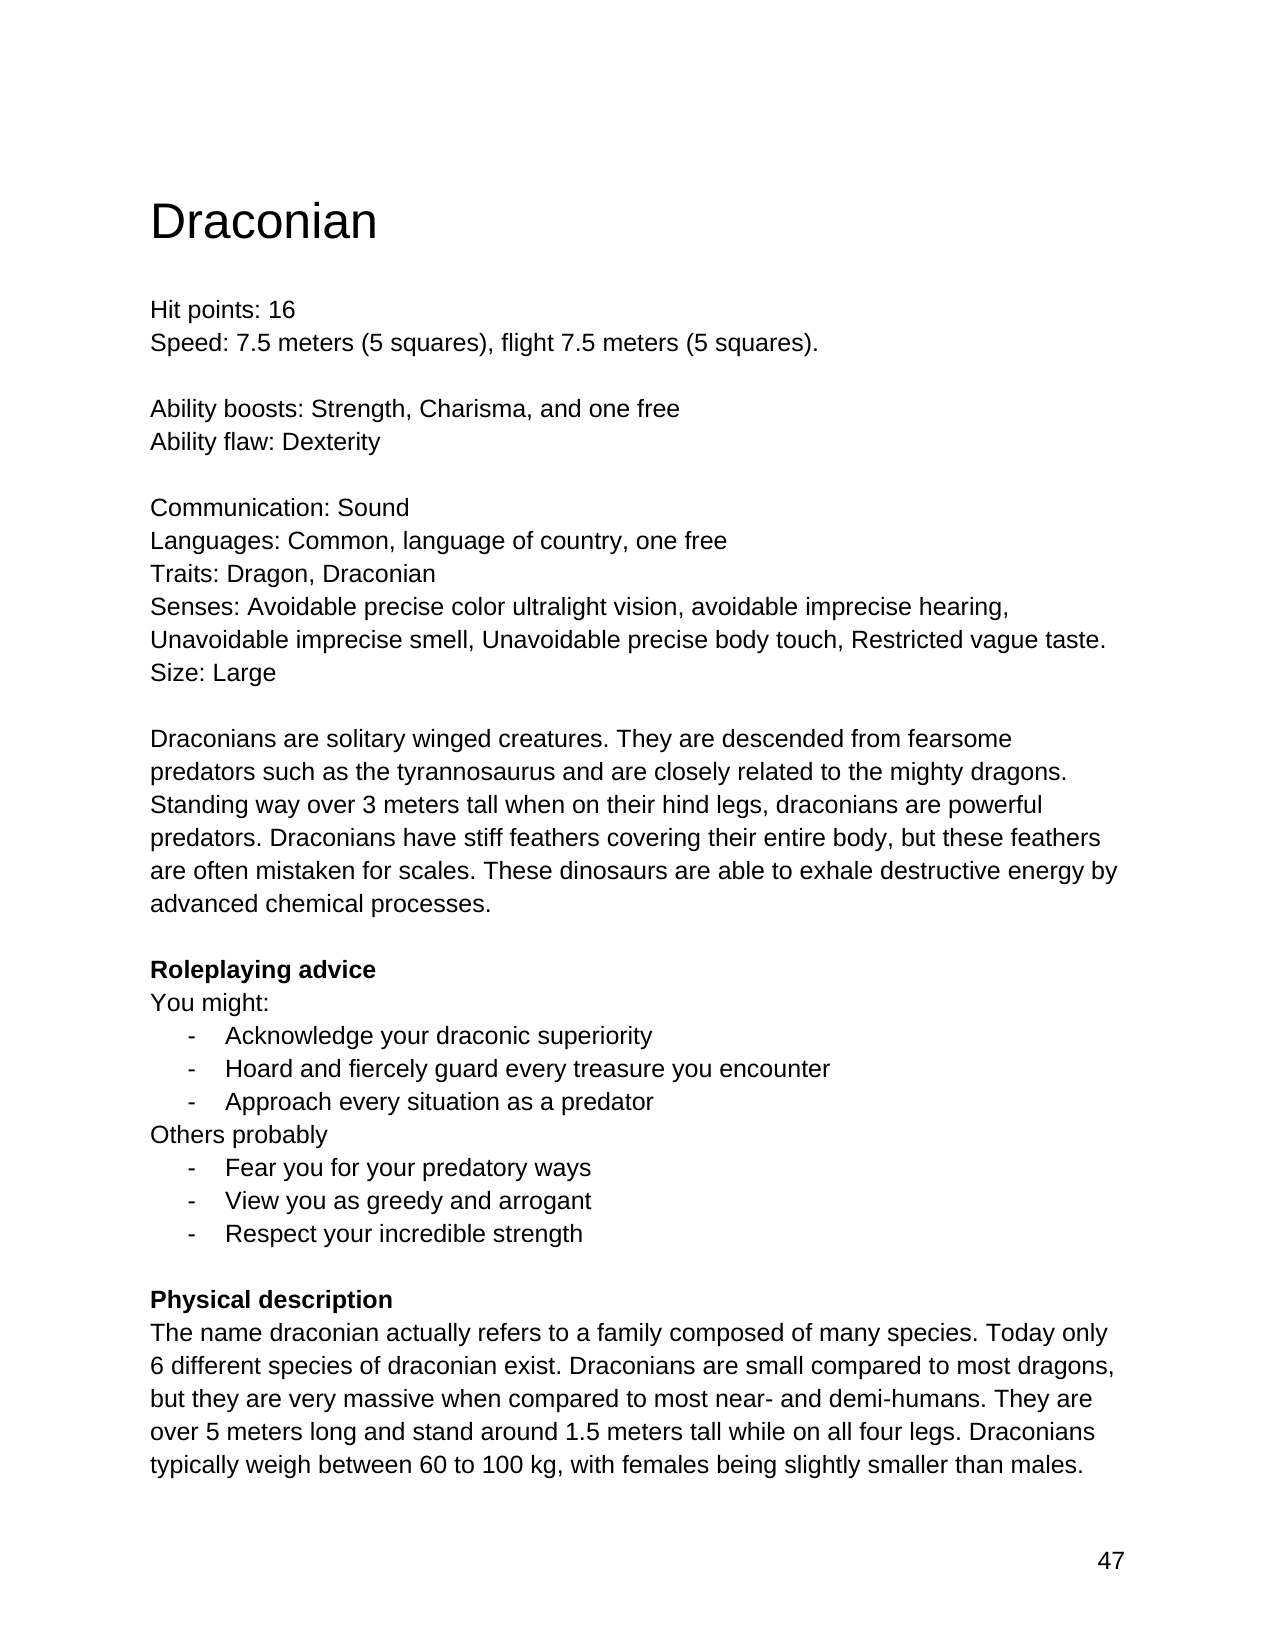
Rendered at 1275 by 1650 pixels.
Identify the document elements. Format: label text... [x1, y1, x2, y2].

text Languages: Common, language of country, one free [150, 526, 1125, 554]
text Others probably [150, 1120, 1125, 1149]
text Communication: Sound [150, 493, 1125, 522]
list Respect your incredible strength [187, 1219, 1125, 1248]
list Acknowledge your draconic superiority [187, 1021, 1125, 1050]
text Roleplaying advice [150, 955, 1125, 984]
text Draconians are solitary winged creatures. They are descended from fearsome predators such as the tyrannosaurus and are closely related to the mighty dragons. Standing way over 3 meters tall when on their hind legs, draconians are powerful predators. Draconians have stiff feathers covering their entire body, but these feathers are often mistaken for scales. These dinosaurs are able to exhale destructive energy by advanced chemical processes. [150, 724, 1125, 918]
text You might: [150, 988, 1125, 1017]
text Hit points: 16 [150, 295, 1125, 323]
text Ability flaw: Dexterity [150, 427, 1125, 456]
text Size: Large [150, 658, 1125, 687]
list Hoard and fiercely guard every treasure you encounter [187, 1054, 1125, 1083]
text The name draconian actually refers to a family composed of many species. Today only 6 different species of draconian exist. Draconians are small compared to most dragons, but they are very massive when compared to most near- and demi-humans. They are over 5 meters long and stand around 1.5 meters tall while on all four legs. Draconians typically weigh between 60 to 100 kg, with females being slightly smaller than males. [150, 1318, 1125, 1479]
subtitle Draconian [150, 192, 1125, 249]
list Fear you for your predatory ways [187, 1153, 1125, 1182]
text Traits: Dragon, Draconian [150, 559, 1125, 588]
text Senses: Avoidable precise color ultralight vision, avoidable imprecise hearing, Unavoidable imprecise smell, Unavoidable precise body touch, Restricted vague taste. [150, 592, 1125, 654]
text Speed: 7.5 meters (5 squares), flight 7.5 meters (5 squares). [150, 328, 1125, 356]
list View you as greedy and arrogant [187, 1186, 1125, 1215]
text Ability boosts: Strength, Charisma, and one free [150, 394, 1125, 422]
list Approach every situation as a predator [187, 1087, 1125, 1116]
text Physical description [150, 1285, 1125, 1314]
